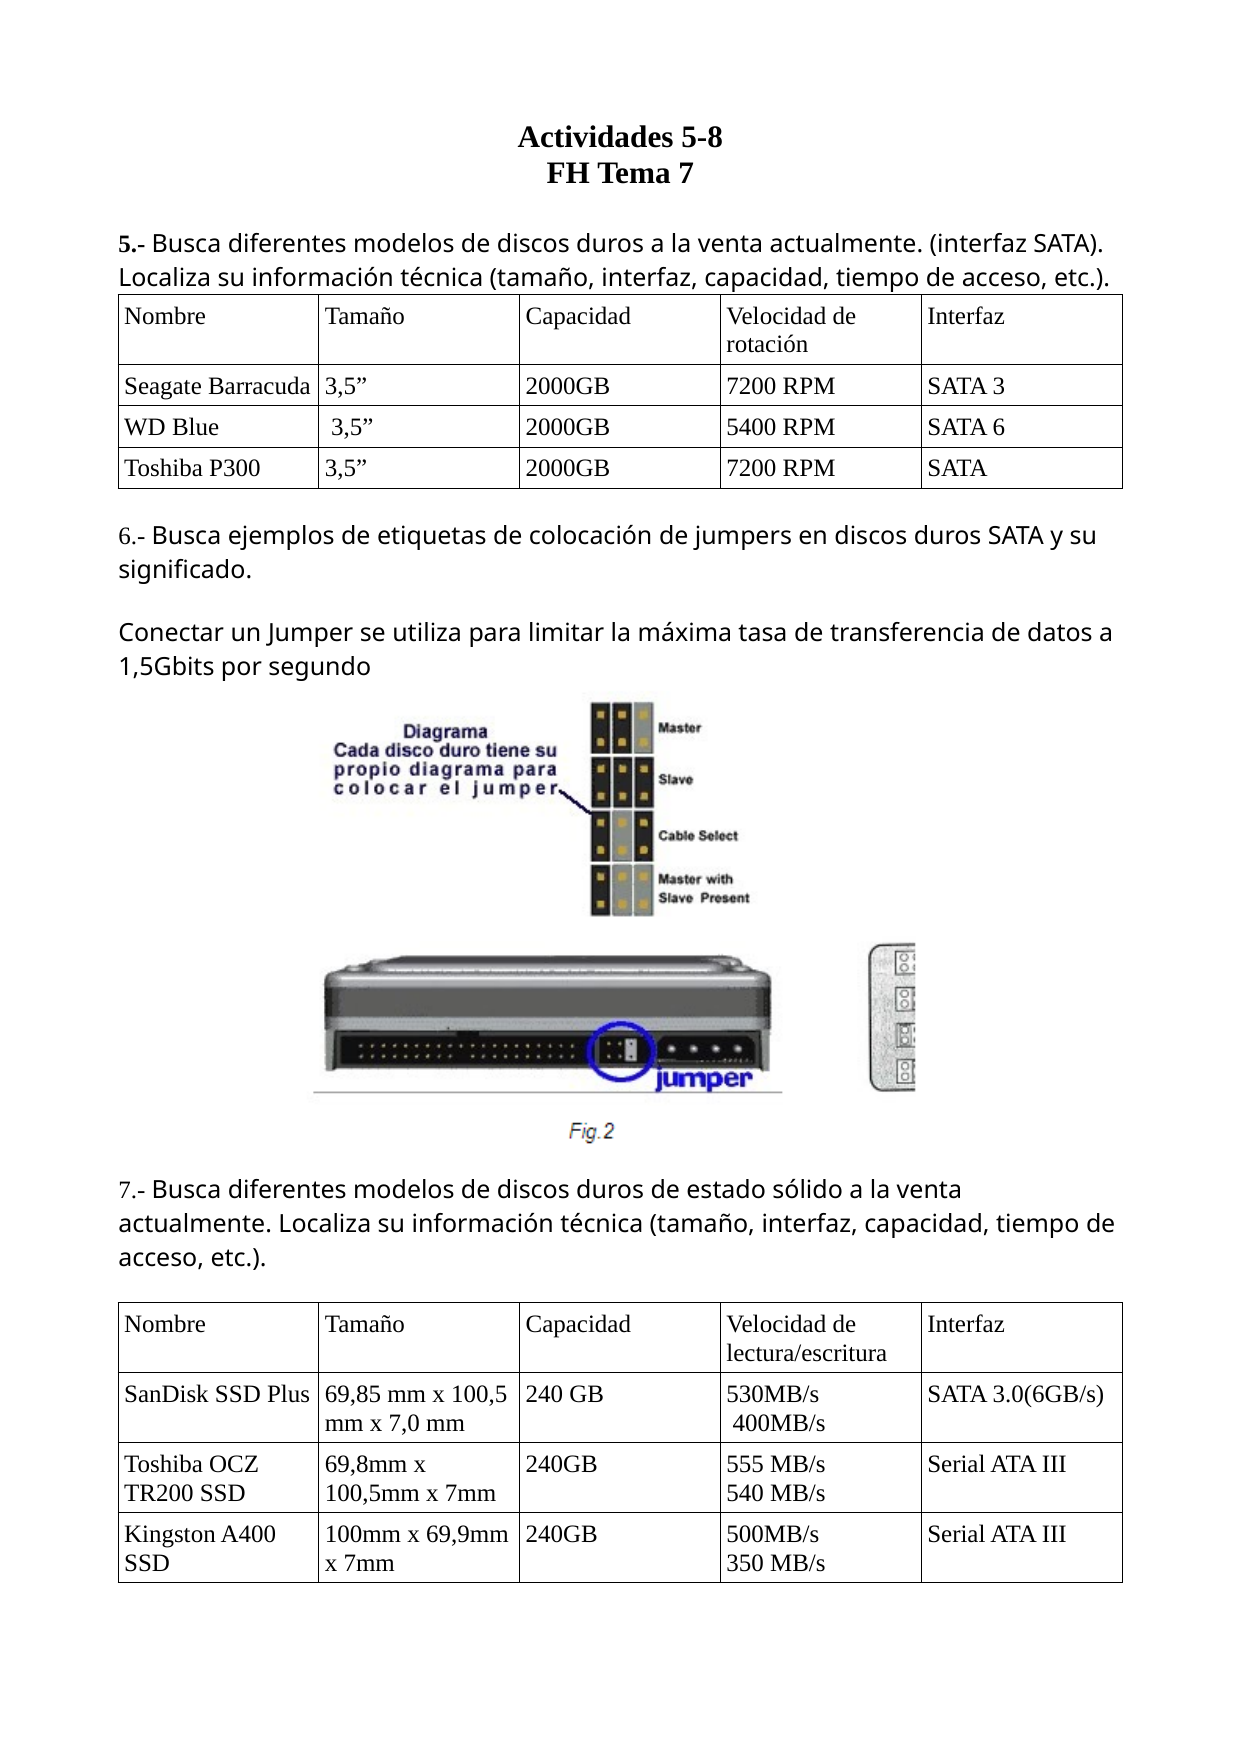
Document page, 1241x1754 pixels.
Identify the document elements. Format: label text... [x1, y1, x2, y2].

table_cell SATA [922, 448, 1122, 488]
table_header Tamaño [319, 1303, 519, 1372]
text Conectar un Jumper se utiliza para limitar la máxima tasa de transferencia de datos a 1,5Gbits por segundo [118, 614, 1122, 683]
table_header Nombre [119, 1303, 318, 1372]
table_cell 5400 RPM [721, 406, 921, 447]
table_header Interfaz [922, 295, 1122, 364]
table_cell SATA 3 [922, 365, 1122, 405]
table_cell SATA 6 [922, 406, 1122, 447]
text 6.- Busca ejemplos de etiquetas de colocación de jumpers en discos duros SATA y su significado. [118, 518, 1122, 586]
table_cell 500MB/s 350 MB/s [721, 1513, 921, 1582]
text 5.- Busca diferentes modelos de discos duros a la venta actualmente. (interfaz SATA). Localiza su información técnica (tamaño, interfaz, capacidad, tiempo de acceso, etc.). [118, 226, 1122, 294]
table_cell WD Blue [119, 406, 318, 447]
table_cell 7200 RPM [721, 365, 921, 405]
table_cell 3,5” [319, 365, 519, 405]
table_cell Toshiba P300 [119, 448, 318, 488]
table_cell SanDisk SSD Plus [119, 1373, 318, 1442]
table_cell Serial ATA III [922, 1513, 1122, 1582]
table_cell 240GB [520, 1443, 720, 1512]
table_cell 2000GB [520, 365, 720, 405]
picture [298, 682, 942, 1156]
table_header Interfaz [922, 1303, 1122, 1372]
table_cell Serial ATA III [922, 1443, 1122, 1512]
table_cell 3,5” [319, 448, 519, 488]
text Actividades 5-8 [118, 118, 1122, 154]
table_header Tamaño [319, 295, 519, 364]
table_header Capacidad [520, 1303, 720, 1372]
table_header Velocidad de rotación [721, 295, 921, 364]
table_cell 555 MB/s 540 MB/s [721, 1443, 921, 1512]
table_header Nombre [119, 295, 318, 364]
text FH Tema 7 [118, 154, 1122, 190]
table_cell 7200 RPM [721, 448, 921, 488]
table_cell 100mm x 69,9mm x 7mm [319, 1513, 519, 1582]
table_cell Seagate Barracuda [119, 365, 318, 405]
table_cell 240 GB [520, 1373, 720, 1442]
table_cell SATA 3.0(6GB/s) [922, 1373, 1122, 1442]
table_cell 240GB [520, 1513, 720, 1582]
table_cell 2000GB [520, 448, 720, 488]
table_cell Kingston A400 SSD [119, 1513, 318, 1582]
table_header Capacidad [520, 295, 720, 364]
table_cell 69,85 mm x 100,5 mm x 7,0 mm [319, 1373, 519, 1442]
table_cell 3,5” [319, 406, 519, 447]
text 7.- Busca diferentes modelos de discos duros de estado sólido a la venta actualmente. Localiza su información técnica (tamaño, interfaz, capacidad, tiempo de acceso, etc.). [118, 1171, 1122, 1273]
table_header Velocidad de lectura/escritura [721, 1303, 921, 1372]
table_cell 530MB/s 400MB/s [721, 1373, 921, 1442]
table_cell 69,8mm x 100,5mm x 7mm [319, 1443, 519, 1512]
table_cell 2000GB [520, 406, 720, 447]
table_cell Toshiba OCZ TR200 SSD [119, 1443, 318, 1512]
